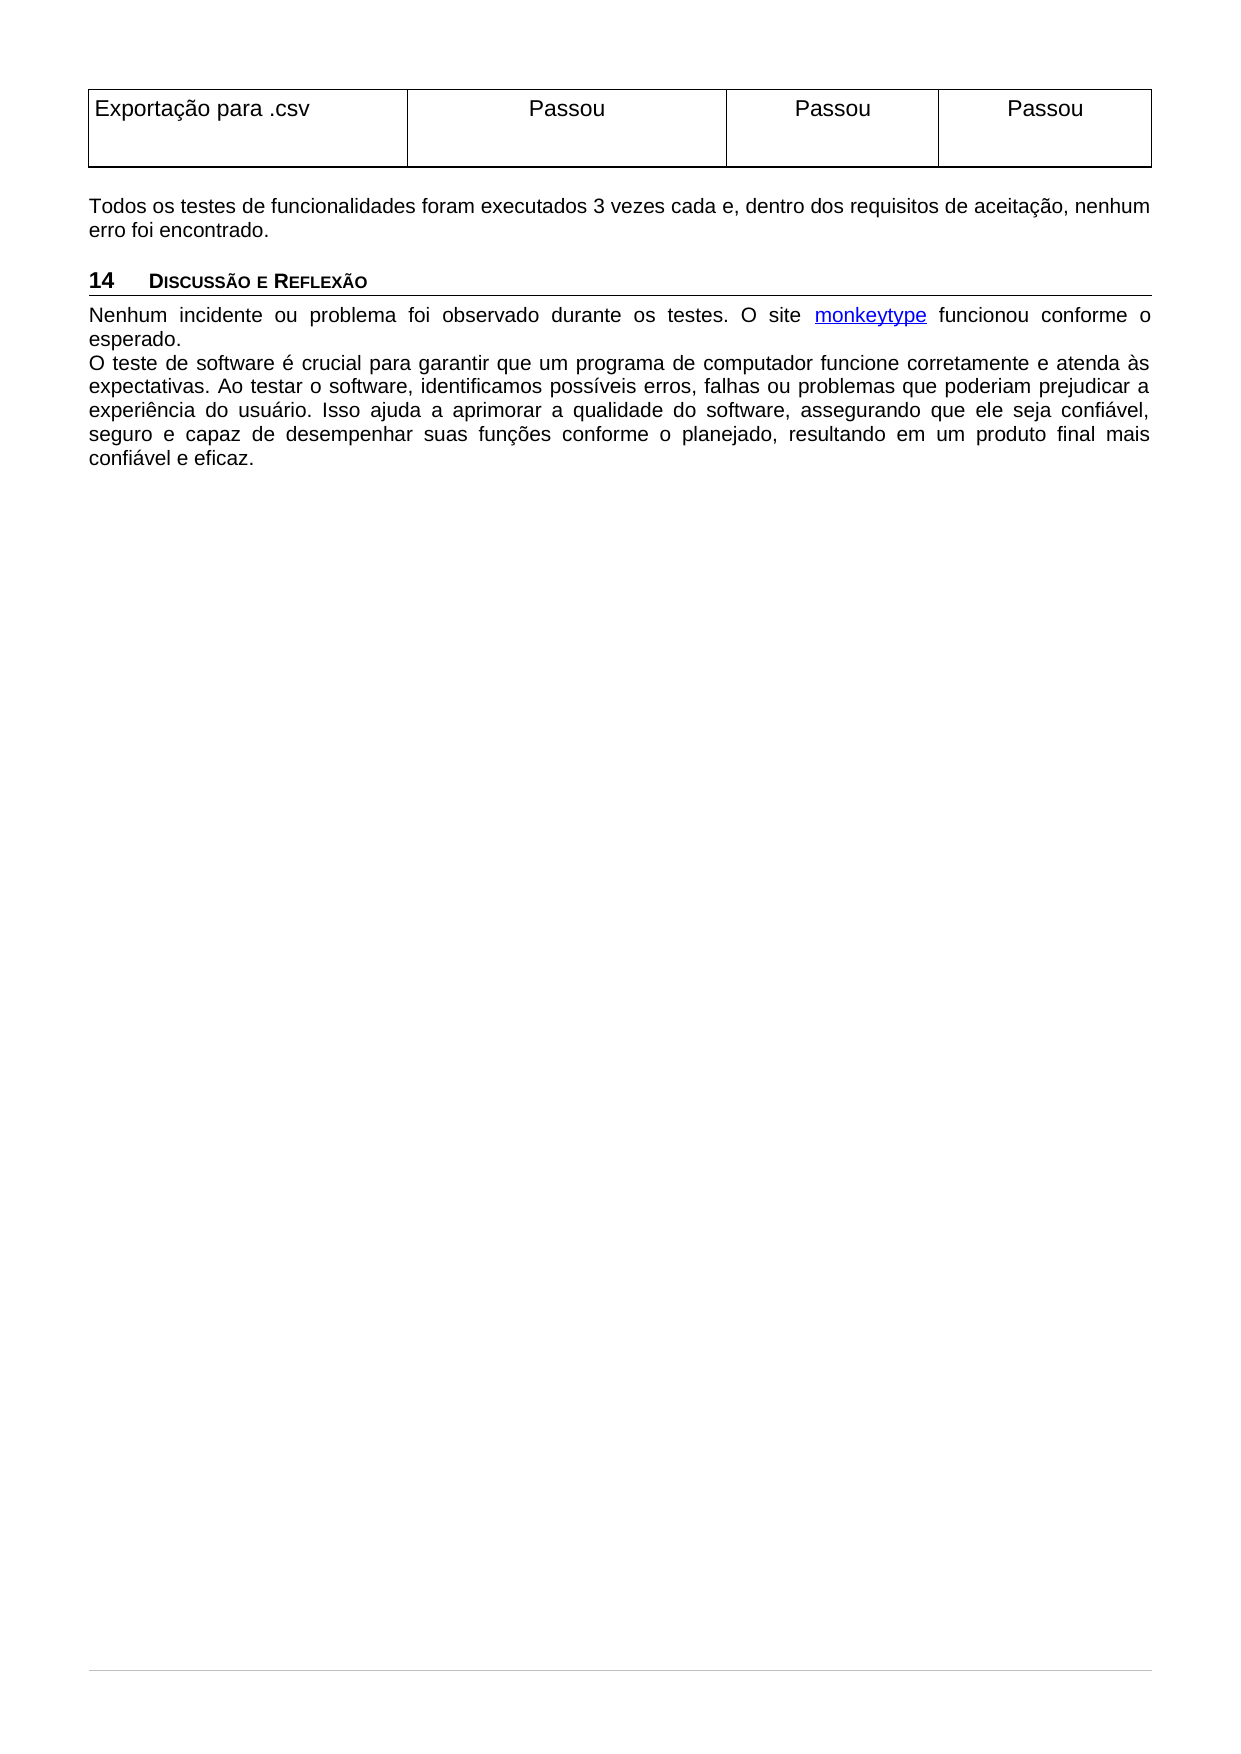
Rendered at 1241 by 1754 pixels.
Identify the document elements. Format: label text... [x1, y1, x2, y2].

table_cell Passou [939, 90, 1151, 166]
text Nenhum incidente ou problema foi observado durante os testes. O site monkeytype funcionou conforme o esperado. [89, 302, 1152, 350]
table_cell Passou [408, 90, 726, 166]
table_cell Passou [727, 90, 938, 166]
subtitle Discussão e Reflexão [89, 267, 1152, 295]
text O teste de software é crucial para garantir que um programa de computador funcione corretamente e atenda às expectativas. Ao testar o software, identificamos possíveis erros, falhas ou problemas que poderiam prejudicar a experiência do usuário. Isso ajuda a aprimorar a qualidade do software, assegurando que ele seja confiável, seguro e capaz de desempenhar suas funções conforme o planejado, resultando em um produto final mais confiável e eficaz. [89, 350, 1152, 470]
text Todos os testes de funcionalidades foram executados 3 vezes cada e, dentro dos requisitos de aceitação, nenhum erro foi encontrado. [89, 194, 1152, 242]
table_cell Exportação para .csv [89, 90, 407, 166]
